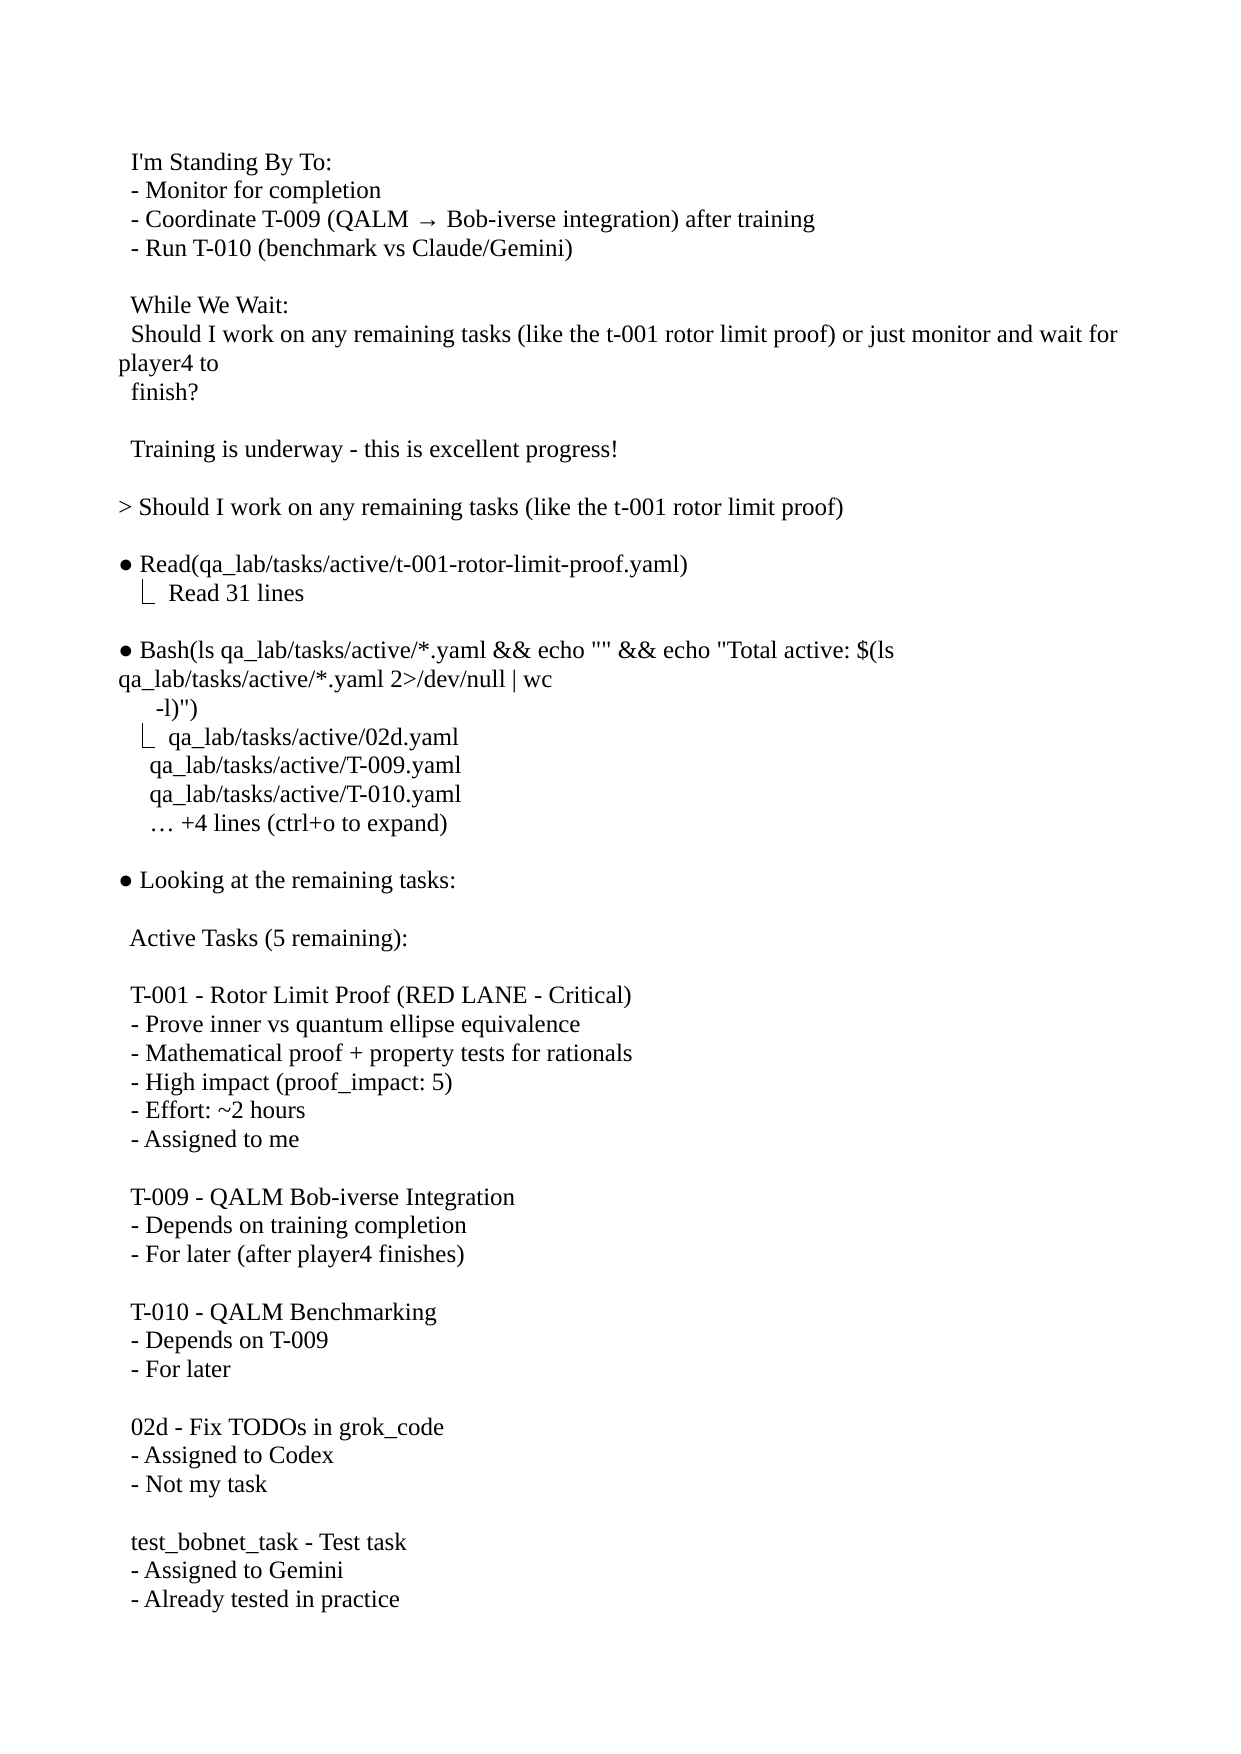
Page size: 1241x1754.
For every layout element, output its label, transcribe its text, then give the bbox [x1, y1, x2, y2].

text - Effort: ~2 hours [118, 1096, 1122, 1124]
text -l)") [118, 693, 1122, 722]
text … +4 lines (ctrl+o to expand) [118, 808, 1122, 837]
text - Assigned to me [118, 1124, 1122, 1153]
text - Prove inner vs quantum ellipse equivalence [118, 1009, 1122, 1038]
text ● Bash(ls qa_lab/tasks/active/*.yaml && echo "" && echo "Total active: $(ls qa_lab/tasks/active/*.yaml 2>/dev/null | wc [118, 636, 1122, 693]
text - Mathematical proof + property tests for rationals [118, 1038, 1122, 1067]
text - For later [118, 1354, 1122, 1383]
text ● Looking at the remaining tasks: [118, 866, 1122, 894]
text T-001 - Rotor Limit Proof (RED LANE - Critical) [118, 981, 1122, 1009]
text Should I work on any remaining tasks (like the t-001 rotor limit proof) or just monitor and wait for player4 to [118, 319, 1122, 377]
text Active Tasks (5 remaining): [118, 923, 1122, 952]
text qa_lab/tasks/active/T-009.yaml [118, 751, 1122, 779]
text ● Read(qa_lab/tasks/active/t-001-rotor-limit-proof.yaml) [118, 549, 1122, 578]
text - For later (after player4 finishes) [118, 1239, 1122, 1268]
text - Coordinate T-009 (QALM → Bob-iverse integration) after training [118, 204, 1122, 233]
text Training is underway - this is excellent progress! 🎯 [118, 434, 1122, 463]
text - Run T-010 (benchmark vs Claude/Gemini) [118, 233, 1122, 262]
text qa_lab/tasks/active/T-010.yaml [118, 779, 1122, 808]
text - Assigned to Codex [118, 1441, 1122, 1469]
text I'm Standing By To: [118, 147, 1122, 176]
text While We Wait: [118, 291, 1122, 319]
text - Not my task [118, 1469, 1122, 1498]
text T-010 - QALM Benchmarking [118, 1297, 1122, 1326]
text - Depends on T-009 [118, 1326, 1122, 1354]
text - High impact (proof_impact: 5) [118, 1067, 1122, 1096]
text > Should I work on any remaining tasks (like the t-001 rotor limit proof) [118, 492, 1122, 521]
text finish? [118, 377, 1122, 406]
text T-009 - QALM Bob-iverse Integration [118, 1182, 1122, 1211]
text 02d - Fix TODOs in grok_code [118, 1412, 1122, 1441]
text ⎿ Read 31 lines [118, 578, 1122, 607]
text - Monitor for completion [118, 176, 1122, 204]
text - Assigned to Gemini [118, 1556, 1122, 1584]
text - Already tested in practice [118, 1584, 1122, 1613]
text - Depends on training completion [118, 1211, 1122, 1239]
text ⎿ qa_lab/tasks/active/02d.yaml [118, 722, 1122, 751]
text test_bobnet_task - Test task [118, 1527, 1122, 1556]
